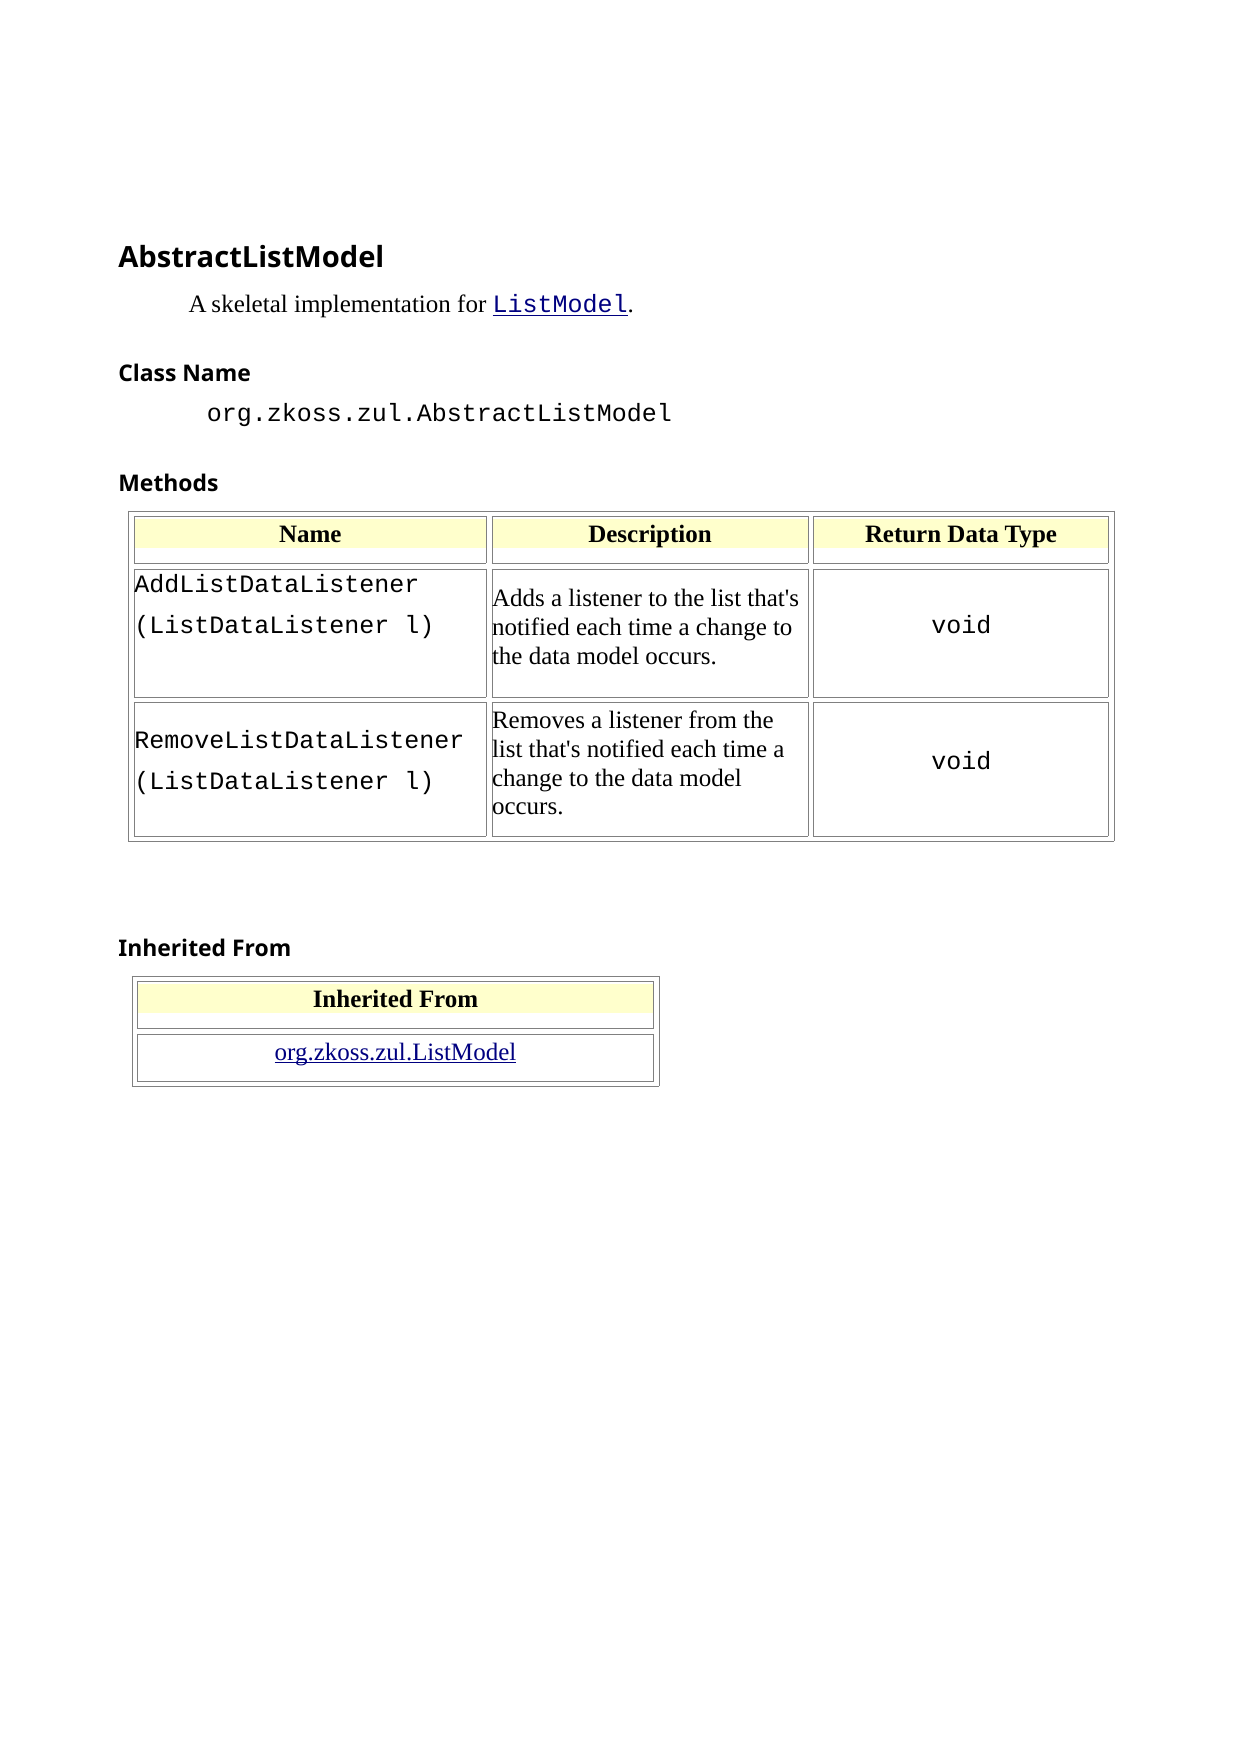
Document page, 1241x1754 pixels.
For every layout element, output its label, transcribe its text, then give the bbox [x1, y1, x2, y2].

subtitle Methods [118, 467, 1122, 498]
subtitle Class Name [118, 357, 1122, 388]
table_cell void [811, 563, 1111, 697]
table_header Description [489, 512, 811, 563]
table_cell AddListDataListener (ListDataListener l) [131, 563, 489, 697]
table_cell Removes a listener from the list that's notified each time a change to the data model occurs. [489, 697, 811, 836]
text A skeletal implementation for ListModel. [177, 289, 1122, 320]
table_header Inherited From [134, 977, 656, 1028]
subtitle AbstractListModel [118, 237, 1122, 276]
text org.zkoss.zul.AbstractListModel [207, 401, 1122, 429]
table_cell Adds a listener to the list that's notified each time a change to the data model occurs. [489, 563, 811, 697]
table_cell RemoveListDataListener (ListDataListener l) [131, 697, 489, 836]
table_cell org.zkoss.zul.ListModel [134, 1028, 656, 1081]
table_header Return Data Type [811, 512, 1111, 563]
table_header Name [131, 512, 489, 563]
subtitle Inherited From [118, 932, 1122, 963]
table_cell void [811, 697, 1111, 836]
